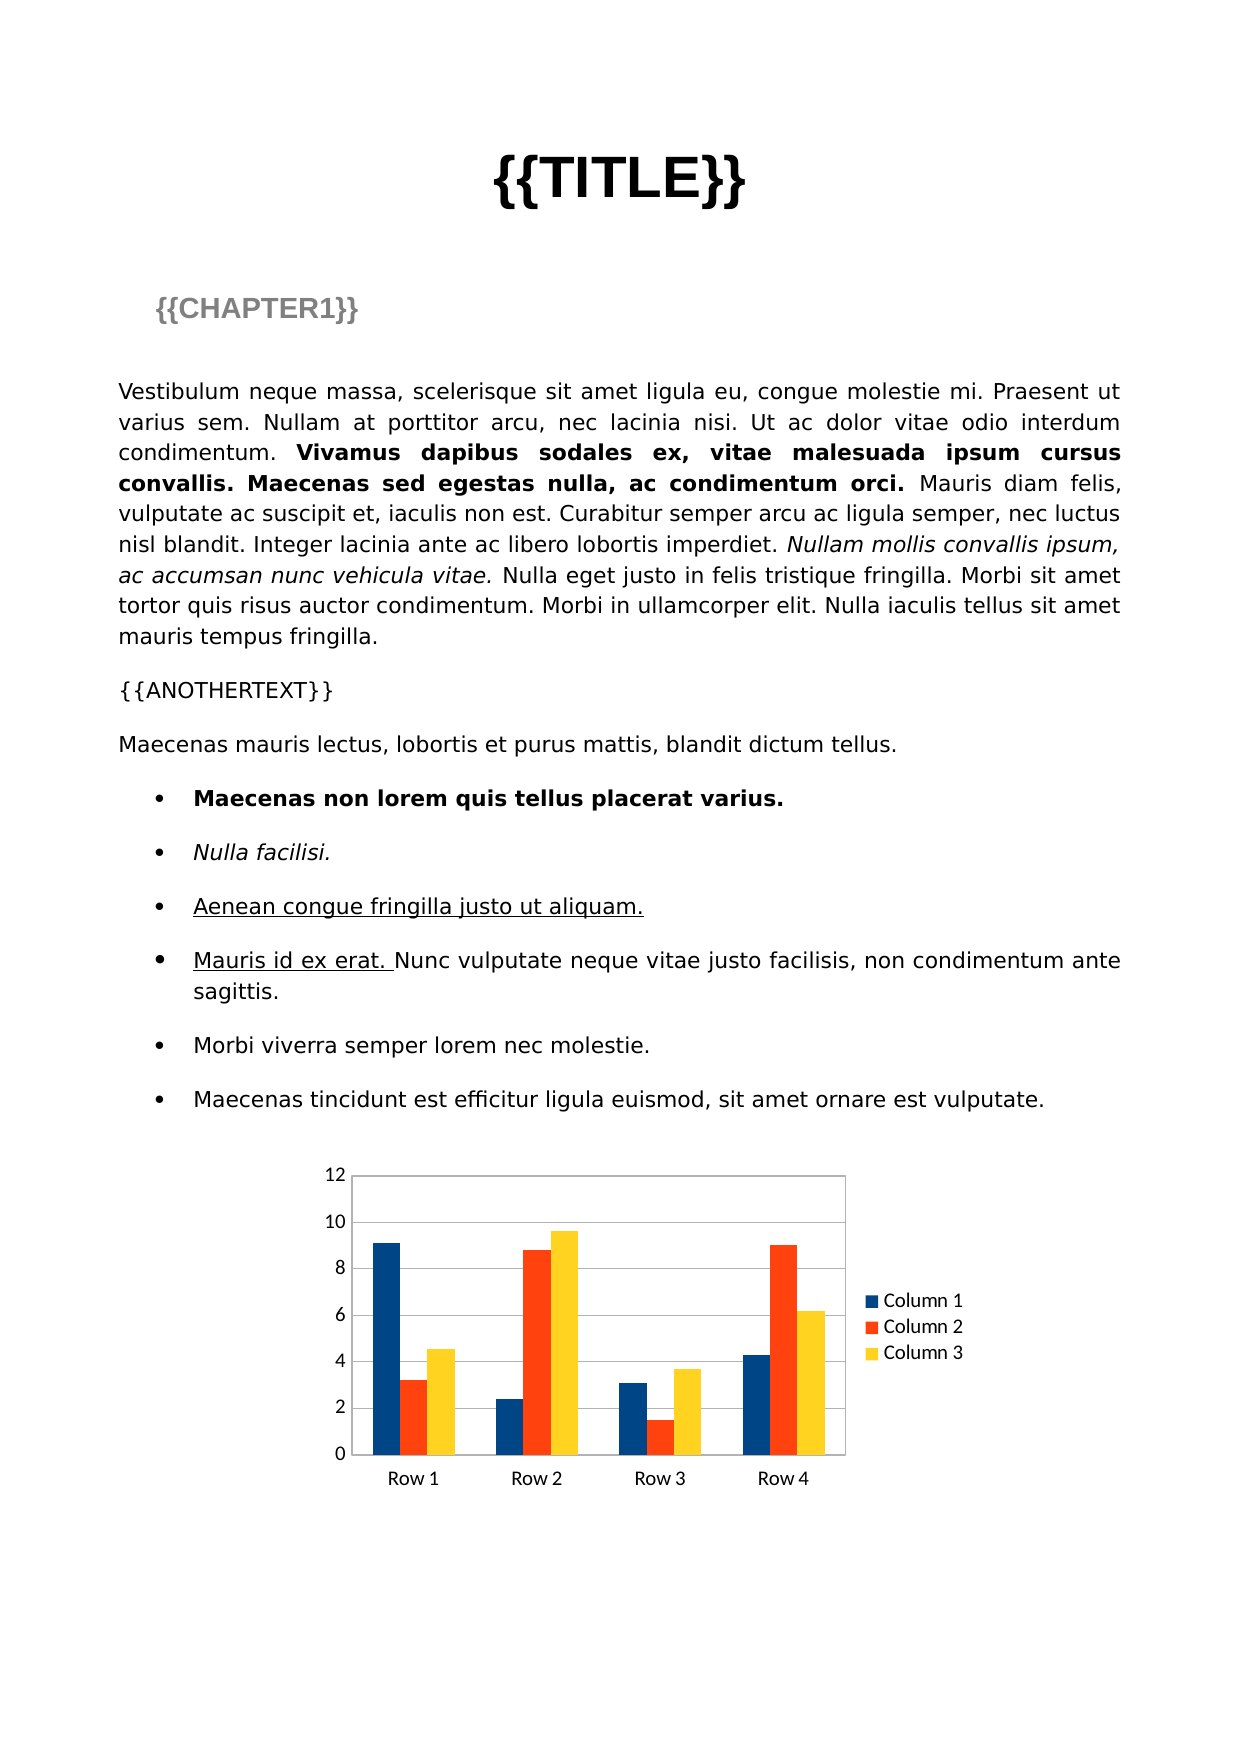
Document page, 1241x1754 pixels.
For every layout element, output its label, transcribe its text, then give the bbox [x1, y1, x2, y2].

text Vestibulum neque massa, scelerisque sit amet ligula eu, congue molestie mi. Praesent ut varius sem. Nullam at porttitor arcu, nec lacinia nisi. Ut ac dolor vitae odio interdum condimentum. Vivamus dapibus sodales ex, vitae malesuada ipsum cursus convallis. Maecenas sed egestas nulla, ac condimentum orci. Mauris diam felis, vulputate ac suscipit et, iaculis non est. Curabitur semper arcu ac ligula semper, nec luctus nisl blandit. Integer lacinia ante ac libero lobortis imperdiet. Nullam mollis convallis ipsum, ac accumsan nunc vehicula vitae. Nulla eget justo in felis tristique fringilla. Morbi sit amet tortor quis risus auctor condimentum. Morbi in ullamcorper elit. Nulla iaculis tellus sit amet mauris tempus fringilla. [118, 379, 1122, 649]
list Maecenas non lorem quis tellus placerat varius. [156, 786, 1122, 812]
list Maecenas tincidunt est efficitur ligula euismod, sit amet ornare est vulputate. [156, 1087, 1122, 1113]
text {{TITLE}} [118, 143, 1122, 210]
text Maecenas mauris lectus, lobortis et purus mattis, blandit dictum tellus. [118, 732, 1122, 758]
subtitle {{CHAPTER1}} [156, 291, 1122, 325]
text {{ANOTHERTEXT}} [118, 678, 1122, 703]
list Morbi viverra semper lorem nec molestie. [156, 1033, 1122, 1059]
list Nulla facilisi. [156, 840, 1122, 866]
list Aenean congue fringilla justo ut aliquam. [156, 894, 1122, 920]
list Mauris id ex erat. Nunc vulputate neque vitae justo facilisis, non condimentum ante sagittis. [156, 948, 1122, 1005]
